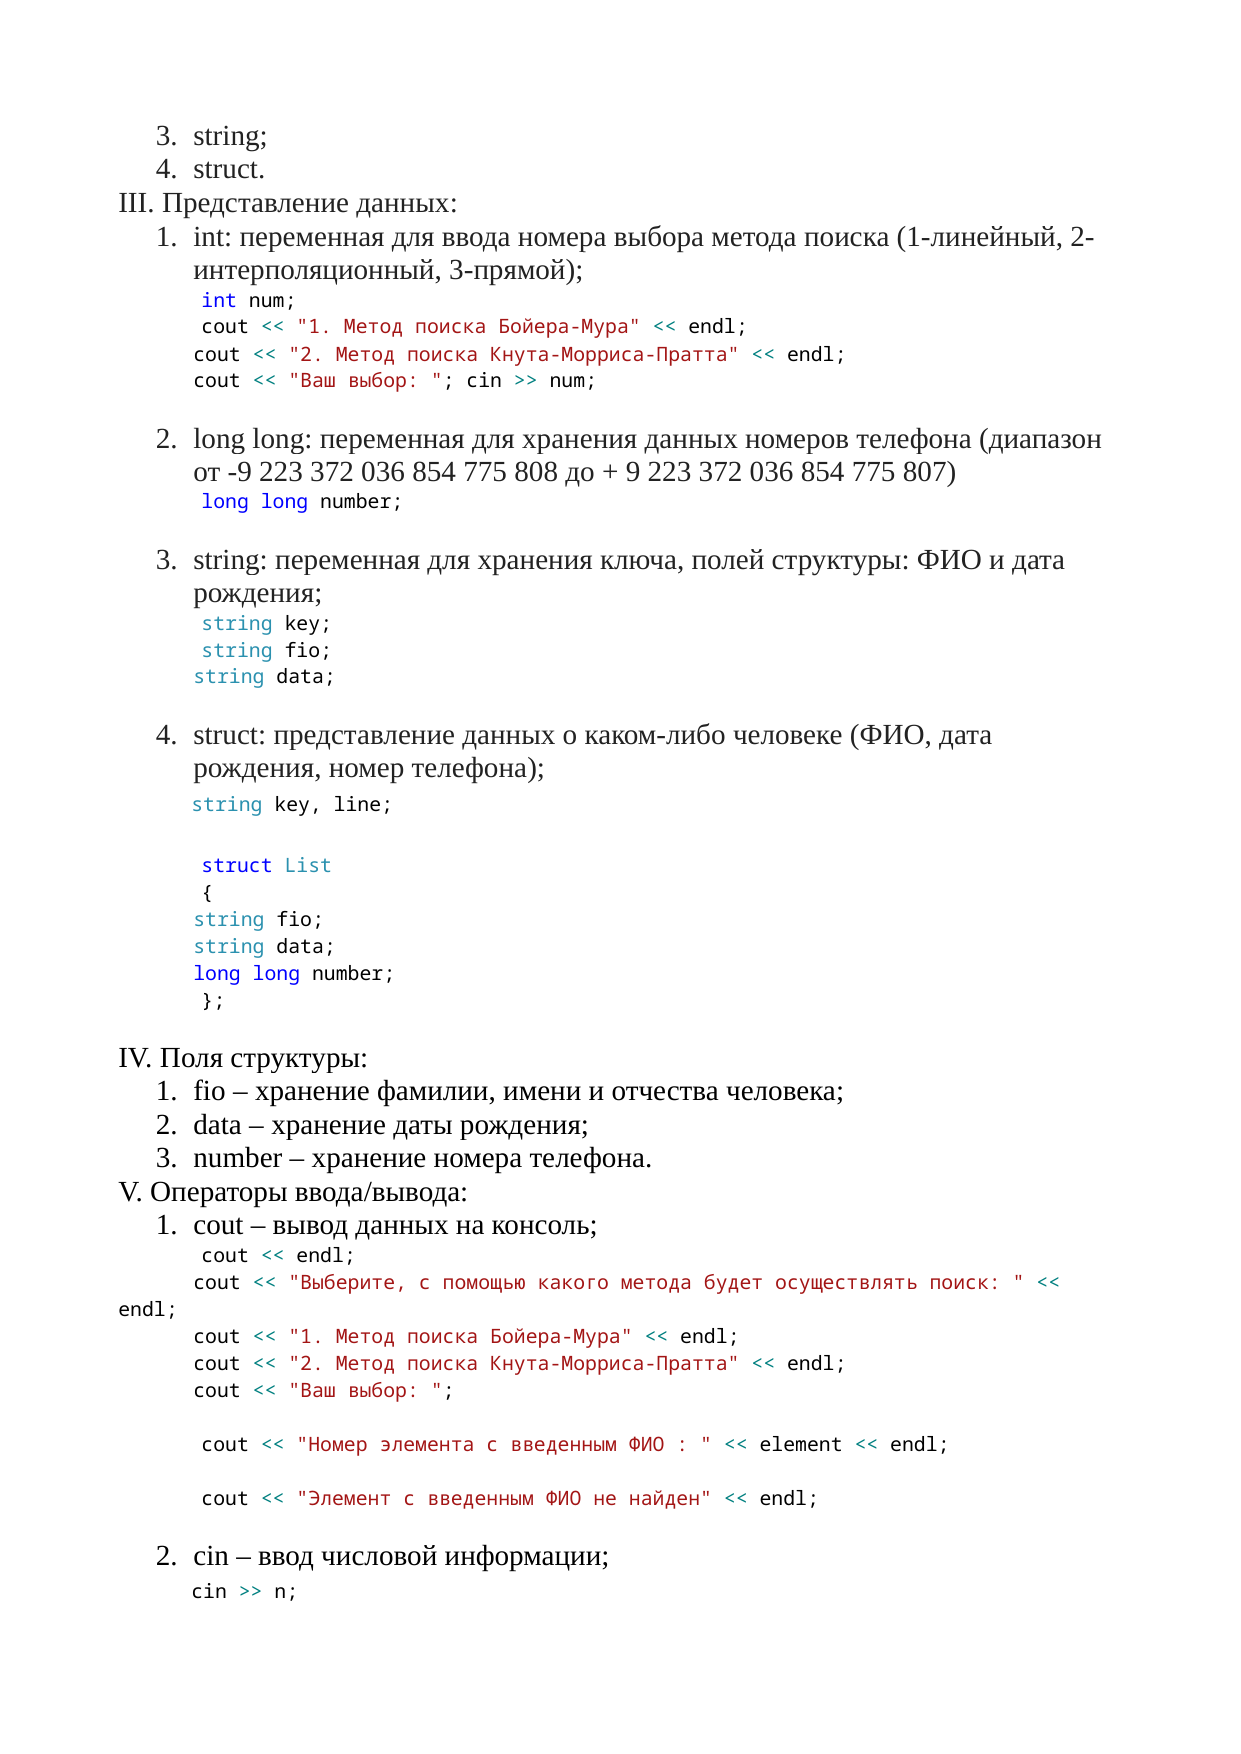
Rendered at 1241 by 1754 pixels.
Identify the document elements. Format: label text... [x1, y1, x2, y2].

text cout << endl; [118, 1241, 1122, 1268]
text III. Представление данных: [118, 185, 1122, 219]
list data – хранение даты рождения; [156, 1107, 1122, 1140]
text string fio; [118, 905, 1122, 932]
text int num; [118, 286, 1122, 313]
text cout << "Элемент с введенным ФИО не найден" << endl; [118, 1484, 1122, 1511]
text long long number; [118, 488, 1122, 515]
text string key, line; [118, 784, 1122, 817]
text cout << "1. Метод поиска Бойера-Мура" << endl; [118, 1322, 1122, 1349]
text cout << "2. Метод поиска Кнута-Морриса-Пратта" << endl; [118, 1349, 1122, 1376]
list string; [156, 118, 1122, 152]
text string key; [118, 609, 1122, 636]
text string fio; [118, 636, 1122, 663]
list struct: представление данных о каком-либо человеке (ФИО, дата рождения, номер телефона); [156, 717, 1122, 784]
text cin >> n; [118, 1571, 1122, 1605]
text IV. Поля структуры: [118, 1040, 1122, 1073]
text cout << "Ваш выбор: "; cin >> num; [118, 367, 1122, 394]
text cout << "Ваш выбор: "; [118, 1376, 1122, 1403]
list struct. [156, 152, 1122, 185]
list number – хранение номера телефона. [156, 1140, 1122, 1174]
text string data; [118, 932, 1122, 959]
list long long: переменная для хранения данных номеров телефона (диапазон от -9 223 372 036 854 775 808 до + 9 223 372 036 854 775 807) [156, 421, 1122, 488]
text string data; [118, 663, 1122, 690]
list cout – вывод данных на консоль; [156, 1207, 1122, 1241]
text struct List [118, 851, 1122, 878]
text V. Операторы ввода/вывода: [118, 1174, 1122, 1207]
list fio – хранение фамилии, имени и отчества человека; [156, 1073, 1122, 1107]
text long long number; [118, 959, 1122, 986]
text cout << "Номер элемента с введенным ФИО : " << element << endl; [118, 1430, 1122, 1457]
list string: переменная для хранения ключа, полей структуры: ФИО и дата рождения; [156, 542, 1122, 609]
list cin – ввод числовой информации; [156, 1538, 1122, 1571]
text }; [118, 986, 1122, 1013]
text { [118, 878, 1122, 905]
list int: переменная для ввода номера выбора метода поиска (1-линейный, 2-интерполяционный, 3-прямой); [156, 219, 1122, 286]
text cout << "1. Метод поиска Бойера-Мура" << endl; [118, 313, 1122, 340]
text cout << "Выберите, с помощью какого метода будет осуществлять поиск: " << endl; [118, 1268, 1122, 1322]
text cout << "2. Метод поиска Кнута-Морриса-Пратта" << endl; [118, 340, 1122, 367]
